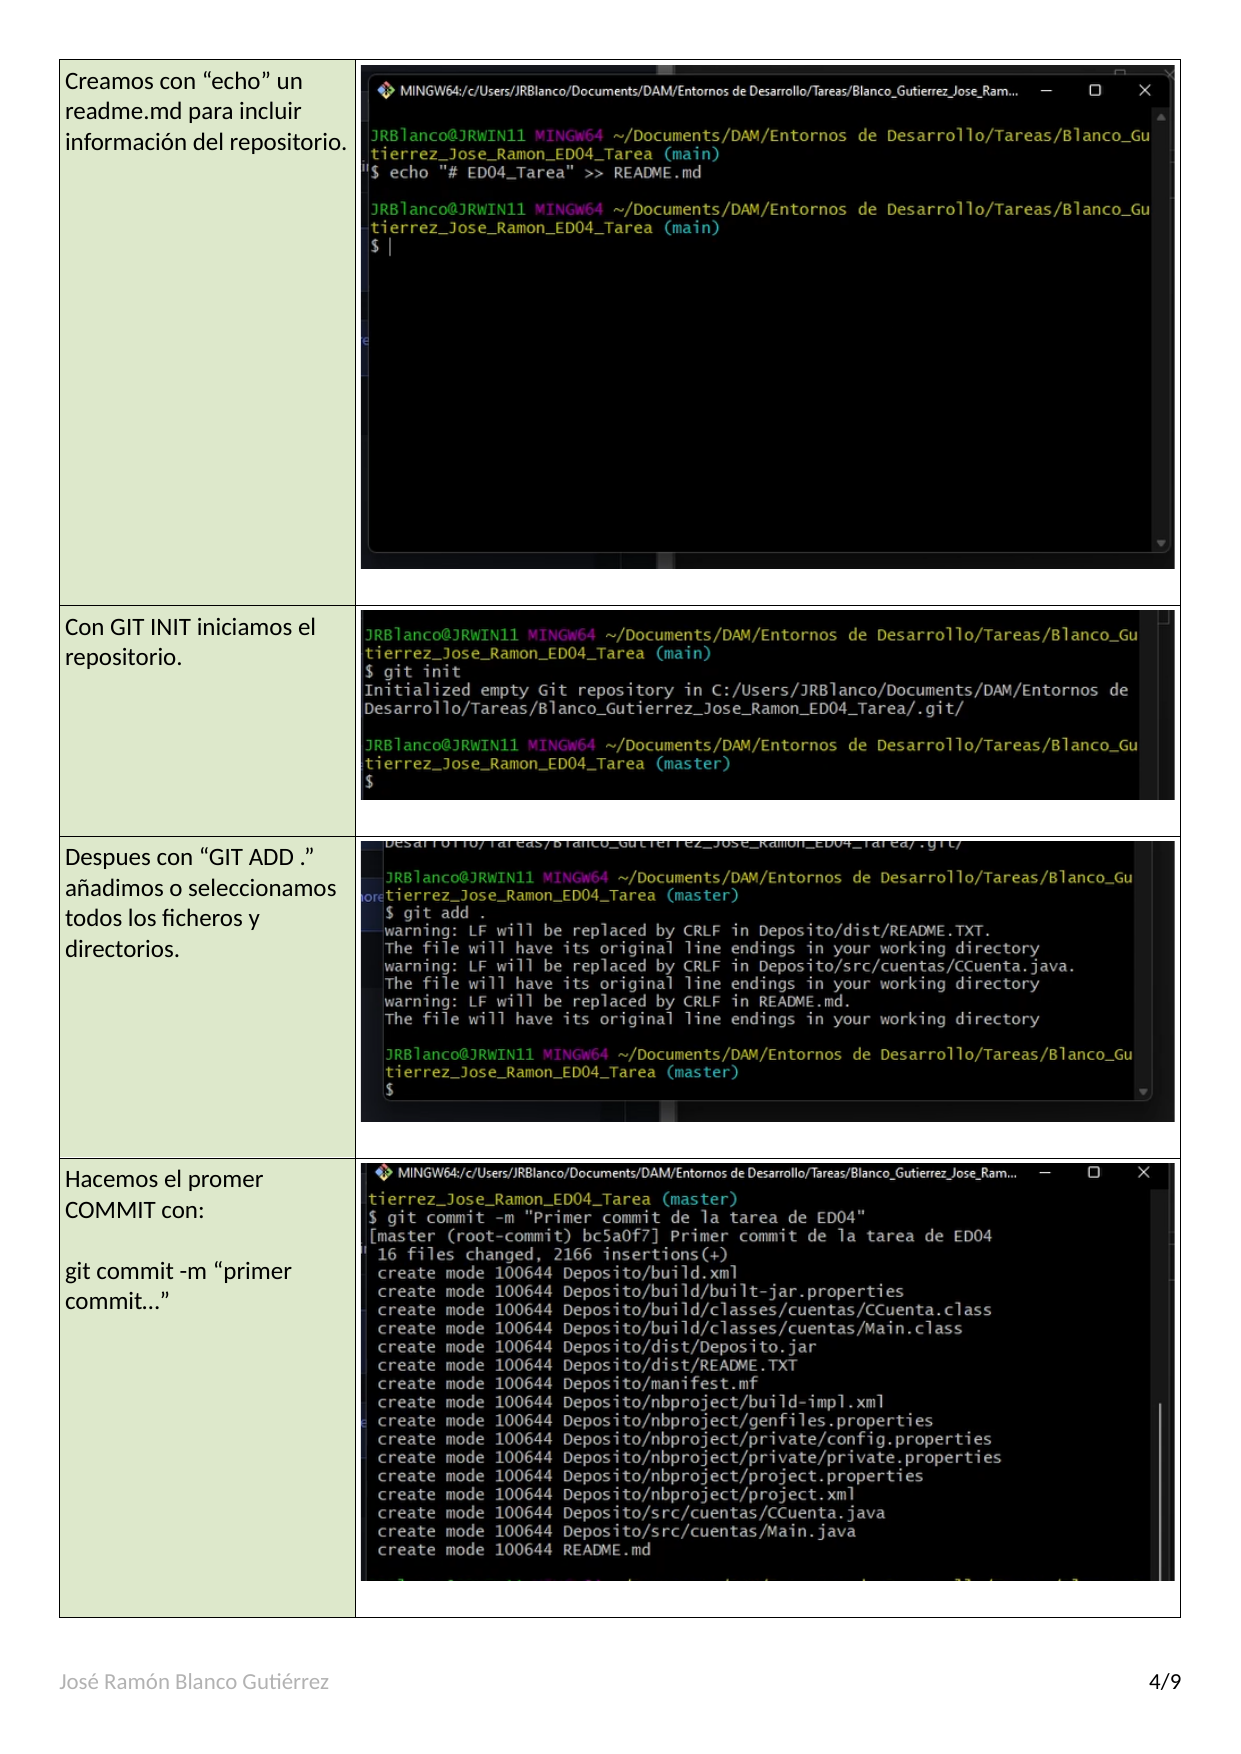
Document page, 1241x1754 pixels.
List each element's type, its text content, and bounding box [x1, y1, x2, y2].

table_cell [356, 1159, 1180, 1617]
picture [360, 1163, 1175, 1581]
table_cell Con GIT INIT iniciamos el repositorio. [60, 606, 355, 836]
table_cell Hacemos el promer COMMIT con: git commit -m “primer commit…” [60, 1159, 355, 1617]
table_cell Creamos con “echo” un readme.md para incluir información del repositorio. [60, 60, 355, 605]
table_cell [356, 837, 1180, 1157]
table_cell [356, 606, 1180, 836]
picture [360, 841, 1175, 1122]
picture [360, 610, 1175, 800]
table_cell Despues con “GIT ADD .” añadimos o seleccionamos todos los ficheros y directorios. [60, 837, 355, 1157]
picture [360, 65, 1175, 569]
table_cell [356, 60, 1180, 605]
